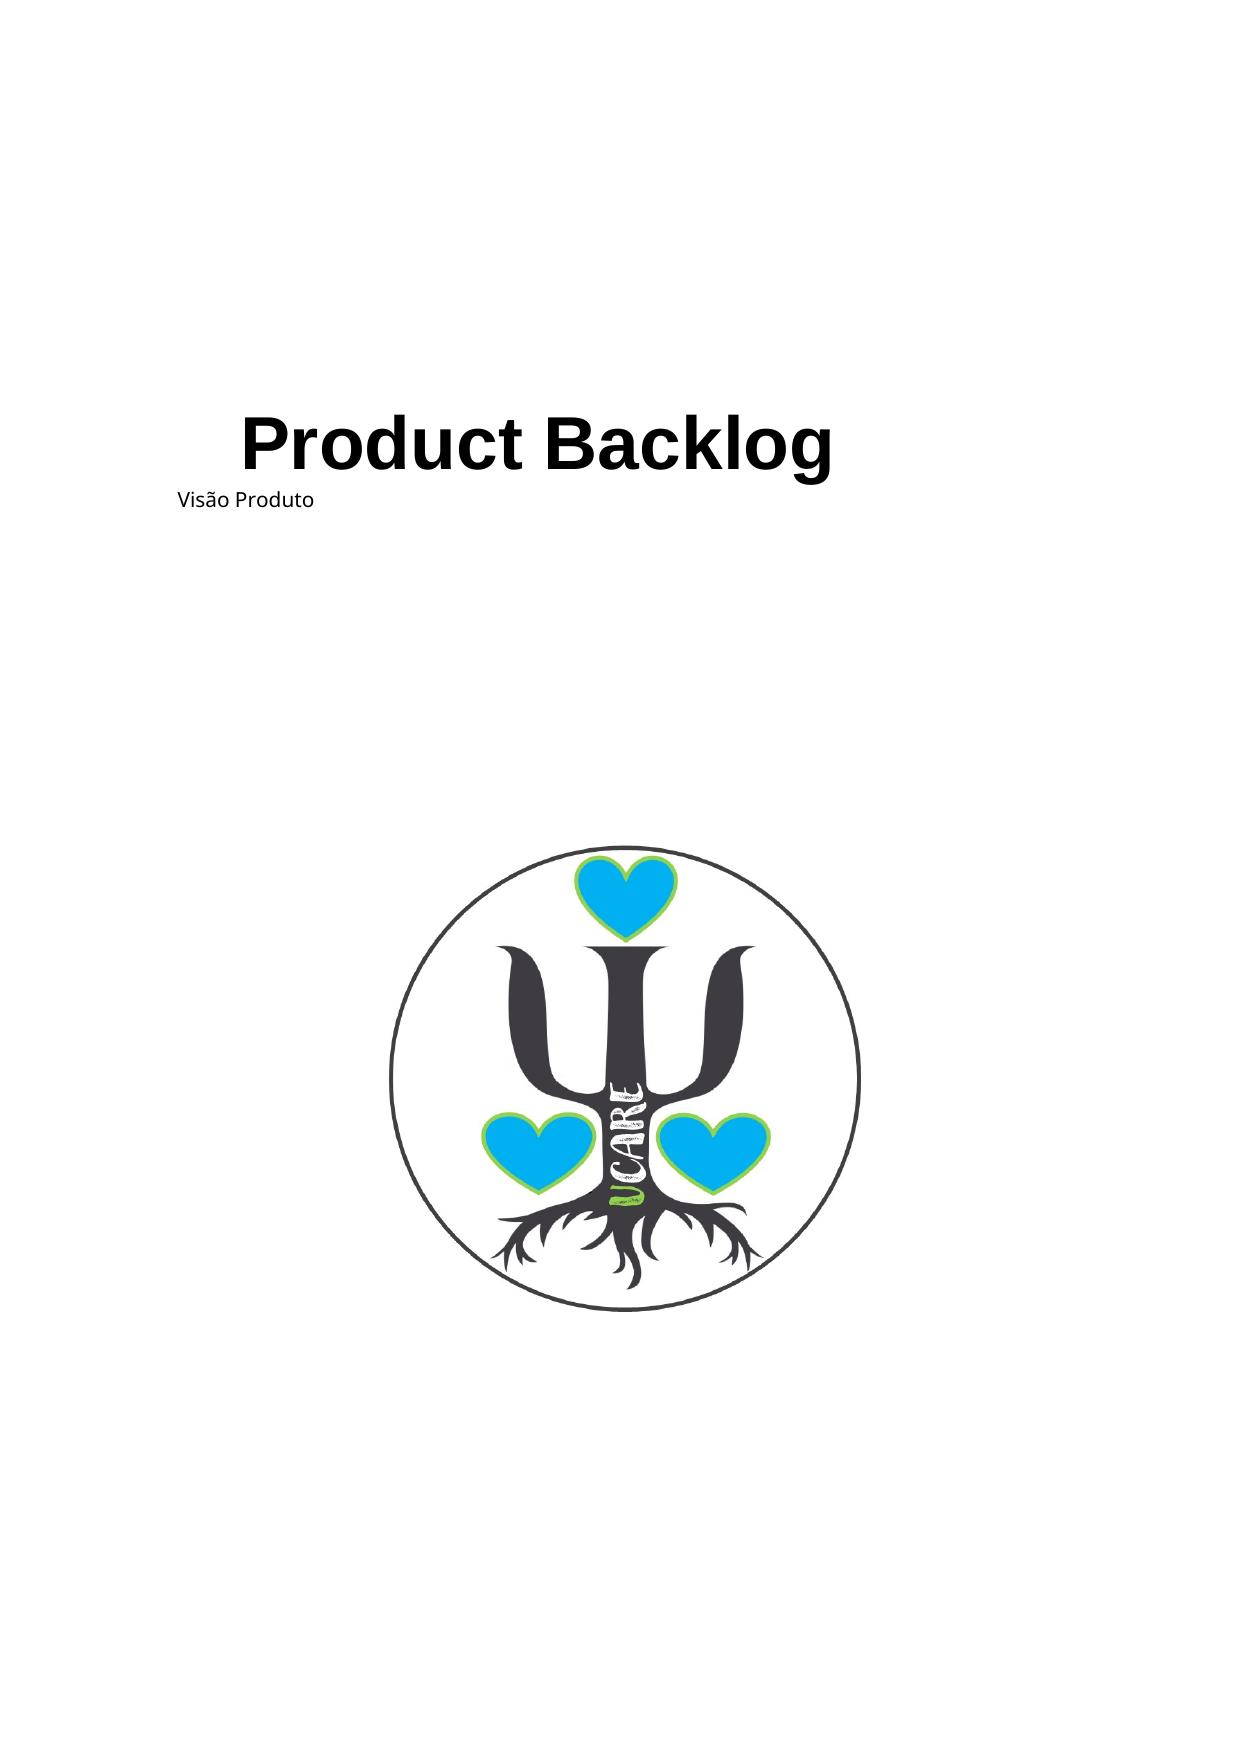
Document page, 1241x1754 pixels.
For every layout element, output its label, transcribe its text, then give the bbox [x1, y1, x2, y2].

subtitle Product Backlog [177, 399, 1063, 486]
picture [290, 830, 948, 1328]
text Visão Produto [177, 486, 1063, 514]
